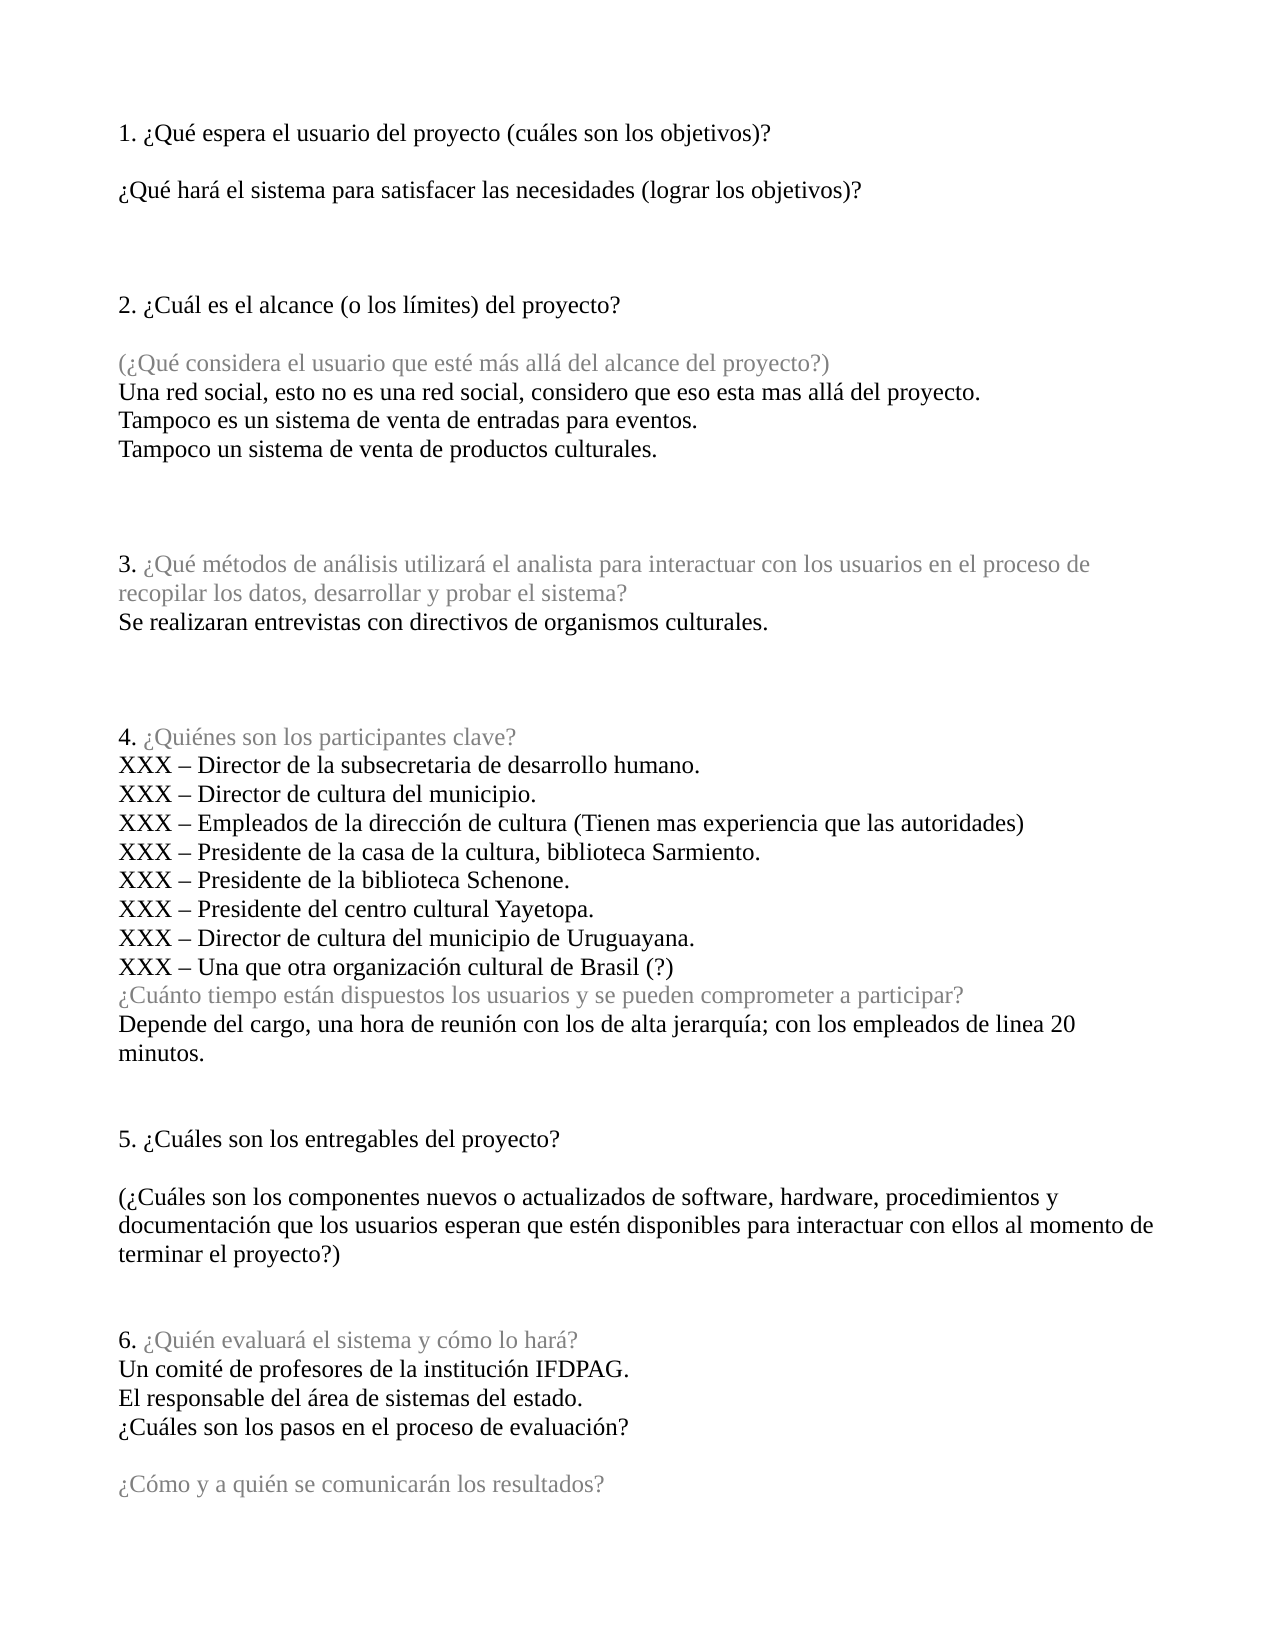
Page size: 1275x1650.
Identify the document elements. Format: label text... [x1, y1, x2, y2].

text 2. ¿Cuál es el alcance (o los límites) del proyecto? [118, 291, 1157, 319]
text Una red social, esto no es una red social, considero que eso esta mas allá del proyecto. Tampoco es un sistema de venta de entradas para eventos. Tampoco un sistema de venta de productos culturales. [118, 377, 1157, 463]
text ¿Cómo y a quién se comunicarán los resultados? [118, 1469, 1157, 1498]
text ¿Cuáles son los pasos en el proceso de evaluación? [118, 1412, 1157, 1441]
text Se realizaran entrevistas con directivos de organismos culturales. [118, 607, 1157, 636]
text 6. ¿Quién evaluará el sistema y cómo lo hará? [118, 1326, 1157, 1354]
text XXX – Presidente de la biblioteca Schenone. [118, 866, 1157, 894]
text ¿Qué hará el sistema para satisfacer las necesidades (lograr los objetivos)? [118, 176, 1157, 204]
text 4. ¿Quiénes son los participantes clave? [118, 722, 1157, 751]
text Depende del cargo, una hora de reunión con los de alta jerarquía; con los empleados de linea 20 minutos. [118, 1009, 1157, 1067]
text (¿Cuáles son los componentes nuevos o actualizados de software, hardware, procedimientos y documentación que los usuarios esperan que estén disponibles para interactuar con ellos al momento de terminar el proyecto?) [118, 1182, 1157, 1268]
text XXX – Director de cultura del municipio. XXX – Empleados de la dirección de cultura (Tienen mas experiencia que las autoridades) XXX – Presidente de la casa de la cultura, biblioteca Sarmiento. [118, 779, 1157, 866]
text 5. ¿Cuáles son los entregables del proyecto? [118, 1124, 1157, 1153]
text XXX – Presidente del centro cultural Yayetopa. XXX – Director de cultura del municipio de Uruguayana. XXX – Una que otra organización cultural de Brasil (?) [118, 894, 1157, 981]
text XXX – Director de la subsecretaria de desarrollo humano. [118, 751, 1157, 779]
text 1. ¿Qué espera el usuario del proyecto (cuáles son los objetivos)? [118, 118, 1157, 147]
text (¿Qué considera el usuario que esté más allá del alcance del proyecto?) [118, 348, 1157, 377]
text 3. ¿Qué métodos de análisis utilizará el analista para interactuar con los usuarios en el proceso de recopilar los datos, desarrollar y probar el sistema? [118, 549, 1157, 607]
text Un comité de profesores de la institución IFDPAG. El responsable del área de sistemas del estado. [118, 1354, 1157, 1412]
text ¿Cuánto tiempo están dispuestos los usuarios y se pueden comprometer a participar? [118, 981, 1157, 1009]
